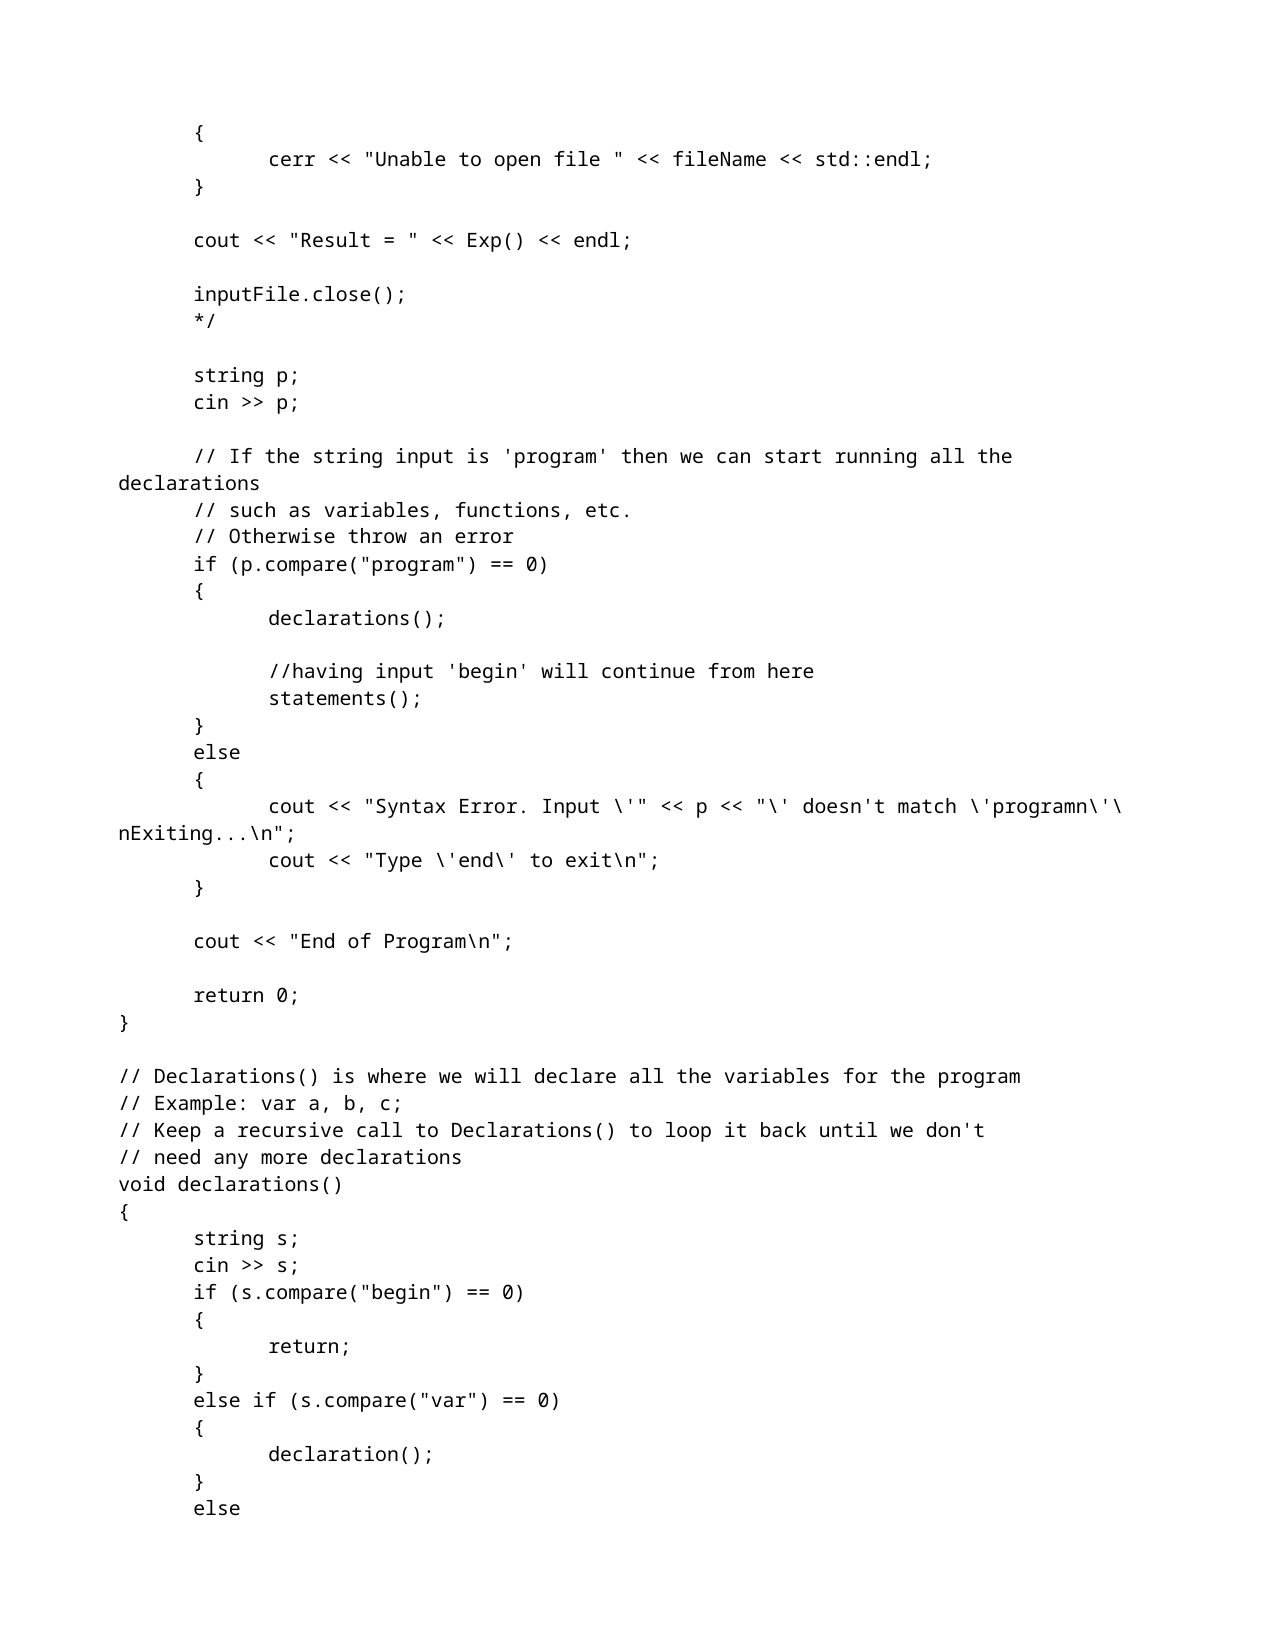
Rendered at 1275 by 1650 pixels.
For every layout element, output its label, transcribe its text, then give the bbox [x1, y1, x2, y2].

text // Otherwise throw an error [118, 523, 1157, 550]
text // Example: var a, b, c; [118, 1089, 1157, 1116]
text } [118, 712, 1157, 739]
text { [118, 1197, 1157, 1224]
text if (s.compare("begin") == 0) [118, 1278, 1157, 1305]
text declaration(); [118, 1440, 1157, 1467]
text // Keep a recursive call to Declarations() to loop it back until we don't [118, 1116, 1157, 1143]
text void declarations() [118, 1170, 1157, 1197]
text */ [118, 307, 1157, 334]
text { [118, 118, 1157, 145]
text else if (s.compare("var") == 0) [118, 1386, 1157, 1413]
text { [118, 766, 1157, 793]
text if (p.compare("program") == 0) [118, 550, 1157, 577]
text string p; [118, 361, 1157, 388]
text inputFile.close(); [118, 280, 1157, 307]
text } [118, 1008, 1157, 1035]
text //having input 'begin' will continue from here [118, 658, 1157, 685]
text else [118, 1494, 1157, 1521]
text declarations(); [118, 604, 1157, 631]
text cout << "End of Program\n"; [118, 927, 1157, 954]
text cerr << "Unable to open file " << fileName << std::endl; [118, 145, 1157, 172]
text cout << "Type \'end\' to exit\n"; [118, 847, 1157, 873]
text } [118, 1359, 1157, 1386]
text return 0; [118, 981, 1157, 1008]
text { [118, 577, 1157, 604]
text else [118, 739, 1157, 766]
text cout << "Result = " << Exp() << endl; [118, 226, 1157, 253]
text // If the string input is 'program' then we can start running all the declarations [118, 442, 1157, 496]
text cin >> p; [118, 388, 1157, 415]
text // need any more declarations [118, 1143, 1157, 1170]
text cout << "Syntax Error. Input \'" << p << "\' doesn't match \'programn\'\nExiting...\n"; [118, 793, 1157, 847]
text cin >> s; [118, 1251, 1157, 1278]
text } [118, 1467, 1157, 1494]
text // such as variables, functions, etc. [118, 496, 1157, 523]
text } [118, 873, 1157, 901]
text // Declarations() is where we will declare all the variables for the program [118, 1062, 1157, 1089]
text } [118, 172, 1157, 199]
text return; [118, 1332, 1157, 1359]
text string s; [118, 1224, 1157, 1251]
text { [118, 1413, 1157, 1440]
text { [118, 1305, 1157, 1332]
text statements(); [118, 685, 1157, 712]
